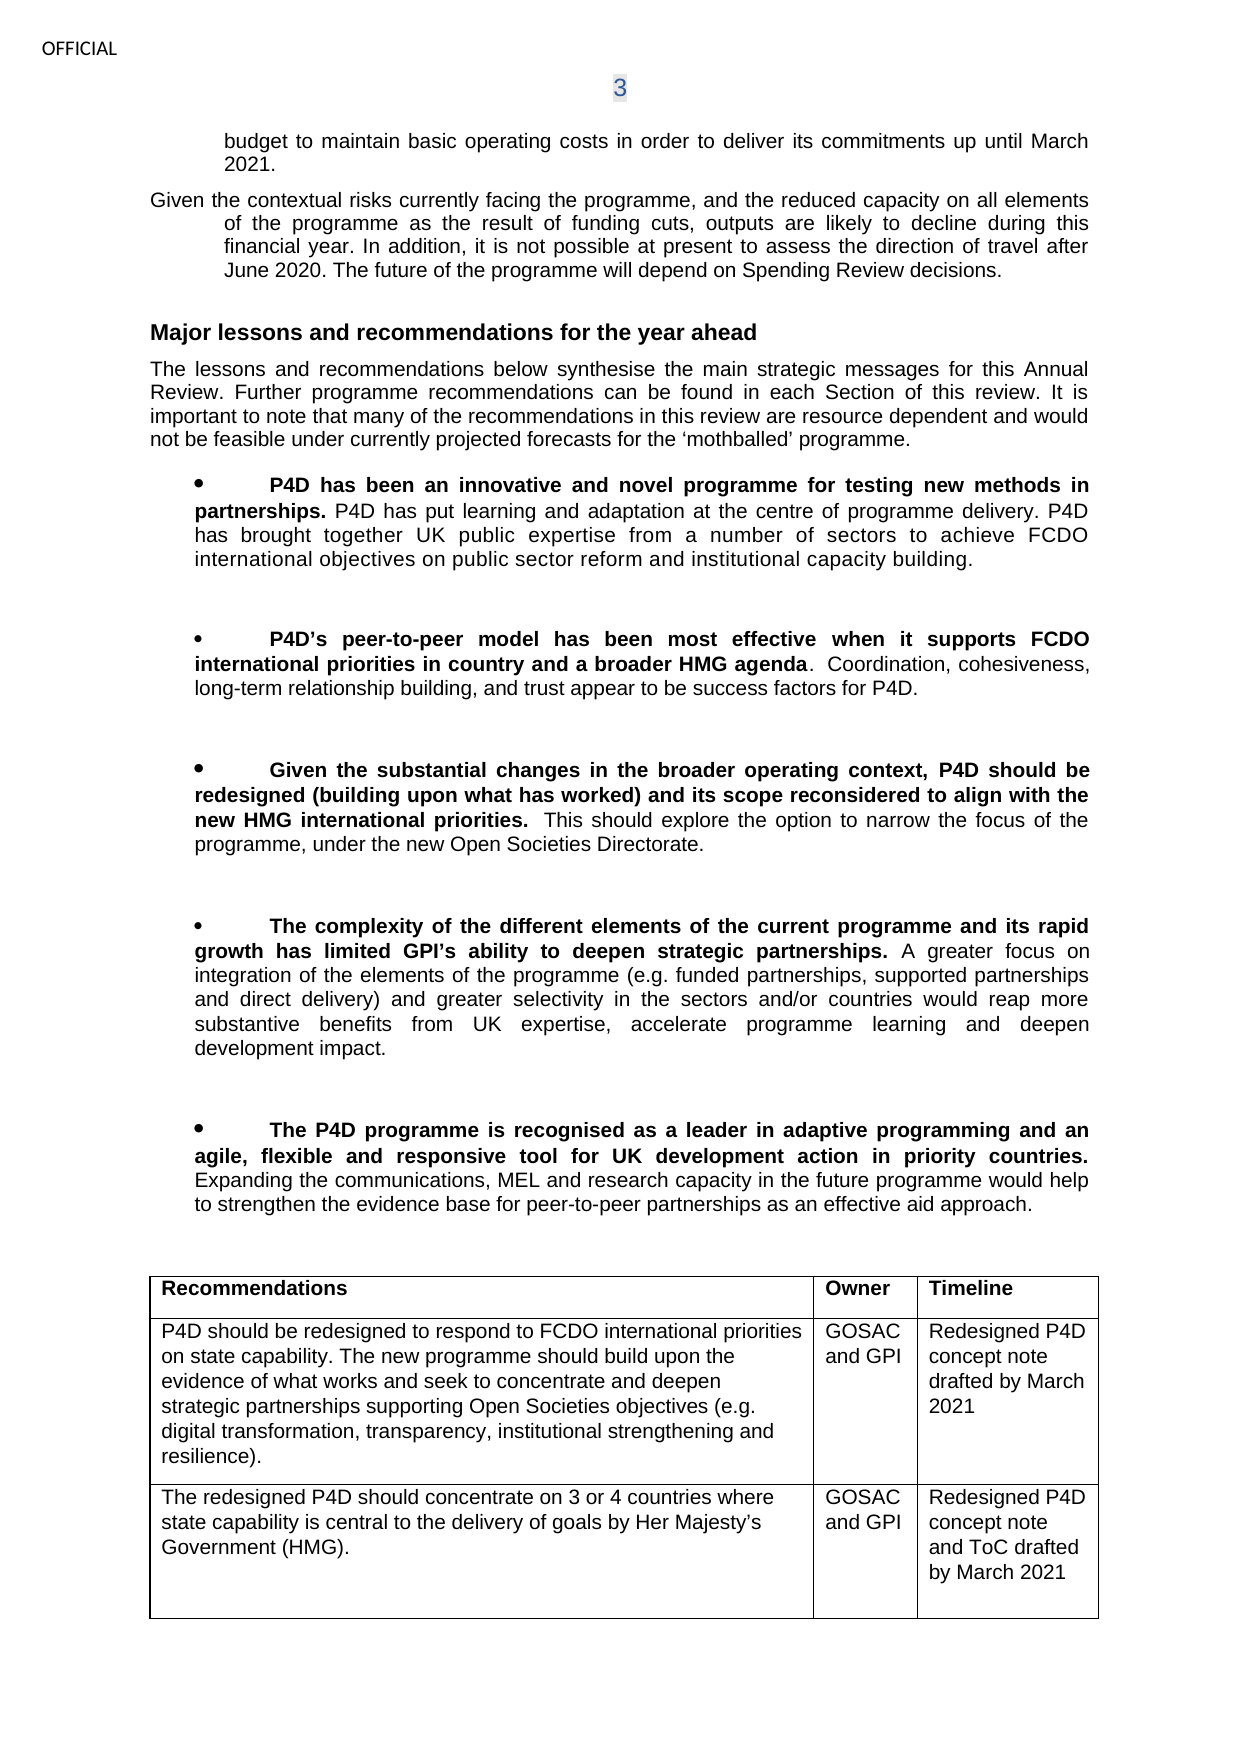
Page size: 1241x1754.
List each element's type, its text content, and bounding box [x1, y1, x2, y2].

list The complexity of the different elements of the current programme and its rapid growth has limited GPI’s ability to deepen strategic partnerships. A greater focus on integration of the elements of the programme (e.g. funded partnerships, supported partnerships and direct delivery) and greater selectivity in the sectors and/or countries would reap more substantive benefits from UK expertise, accelerate programme learning and deepen development impact. [194, 915, 1090, 1060]
table_header Timeline [918, 1277, 1098, 1318]
table_cell Redesigned P4D concept note drafted by March 2021 [918, 1319, 1098, 1484]
table_cell P4D should be redesigned to respond to FCDO international priorities on state capability. The new programme should build upon the evidence of what works and seek to concentrate and deepen strategic partnerships supporting Open Societies objectives (e.g. digital transformation, transparency, institutional strengthening and resilience). [151, 1319, 813, 1484]
table_cell GOSAC and GPI [814, 1319, 917, 1484]
list budget to maintain basic operating costs in order to deliver its commitments up until March 2021. [150, 129, 1090, 176]
list P4D has been an innovative and novel programme for testing new methods in partnerships. P4D has put learning and adaptation at the centre of programme delivery. P4D has brought together UK public expertise from a number of sectors to achieve FCDO international objectives on public sector reform and institutional capacity building. [194, 474, 1090, 571]
list The P4D programme is recognised as a leader in adaptive programming and an agile, flexible and responsive tool for UK development action in priority countries. Expanding the communications, MEL and research capacity in the future programme would help to strengthen the evidence base for peer-to-peer partnerships as an effective aid approach. [194, 1119, 1090, 1216]
table_header Recommendations [151, 1277, 813, 1318]
table_cell Redesigned P4D concept note and ToC drafted by March 2021 [918, 1485, 1098, 1618]
text Major lessons and recommendations for the year ahead [150, 319, 1090, 345]
table_header Owner [814, 1277, 917, 1318]
text The lessons and recommendations below synthesise the main strategic messages for this Annual Review. Further programme recommendations can be found in each Section of this review. It is important to note that many of the recommendations in this review are resource dependent and would not be feasible under currently projected forecasts for the ‘mothballed’ programme. [150, 358, 1090, 451]
table_cell The redesigned P4D should concentrate on 3 or 4 countries where state capability is central to the delivery of goals by Her Majesty’s Government (HMG). [151, 1485, 813, 1618]
list P4D’s peer-to-peer model has been most effective when it supports FCDO international priorities in country and a broader HMG agenda. Coordination, cohesiveness, long-term relationship building, and trust appear to be success factors for P4D. [194, 628, 1090, 700]
table_cell GOSAC and GPI [814, 1485, 917, 1618]
list Given the contextual risks currently facing the programme, and the reduced capacity on all elements of the programme as the result of funding cuts, outputs are likely to decline during this financial year. In addition, it is not possible at present to assess the direction of travel after June 2020. The future of the programme will depend on Spending Review decisions. [150, 188, 1090, 281]
list Given the substantial changes in the broader operating context, P4D should be redesigned (building upon what has worked) and its scope reconsidered to align with the new HMG international priorities. This should explore the option to narrow the focus of the programme, under the new Open Societies Directorate. [194, 758, 1090, 856]
